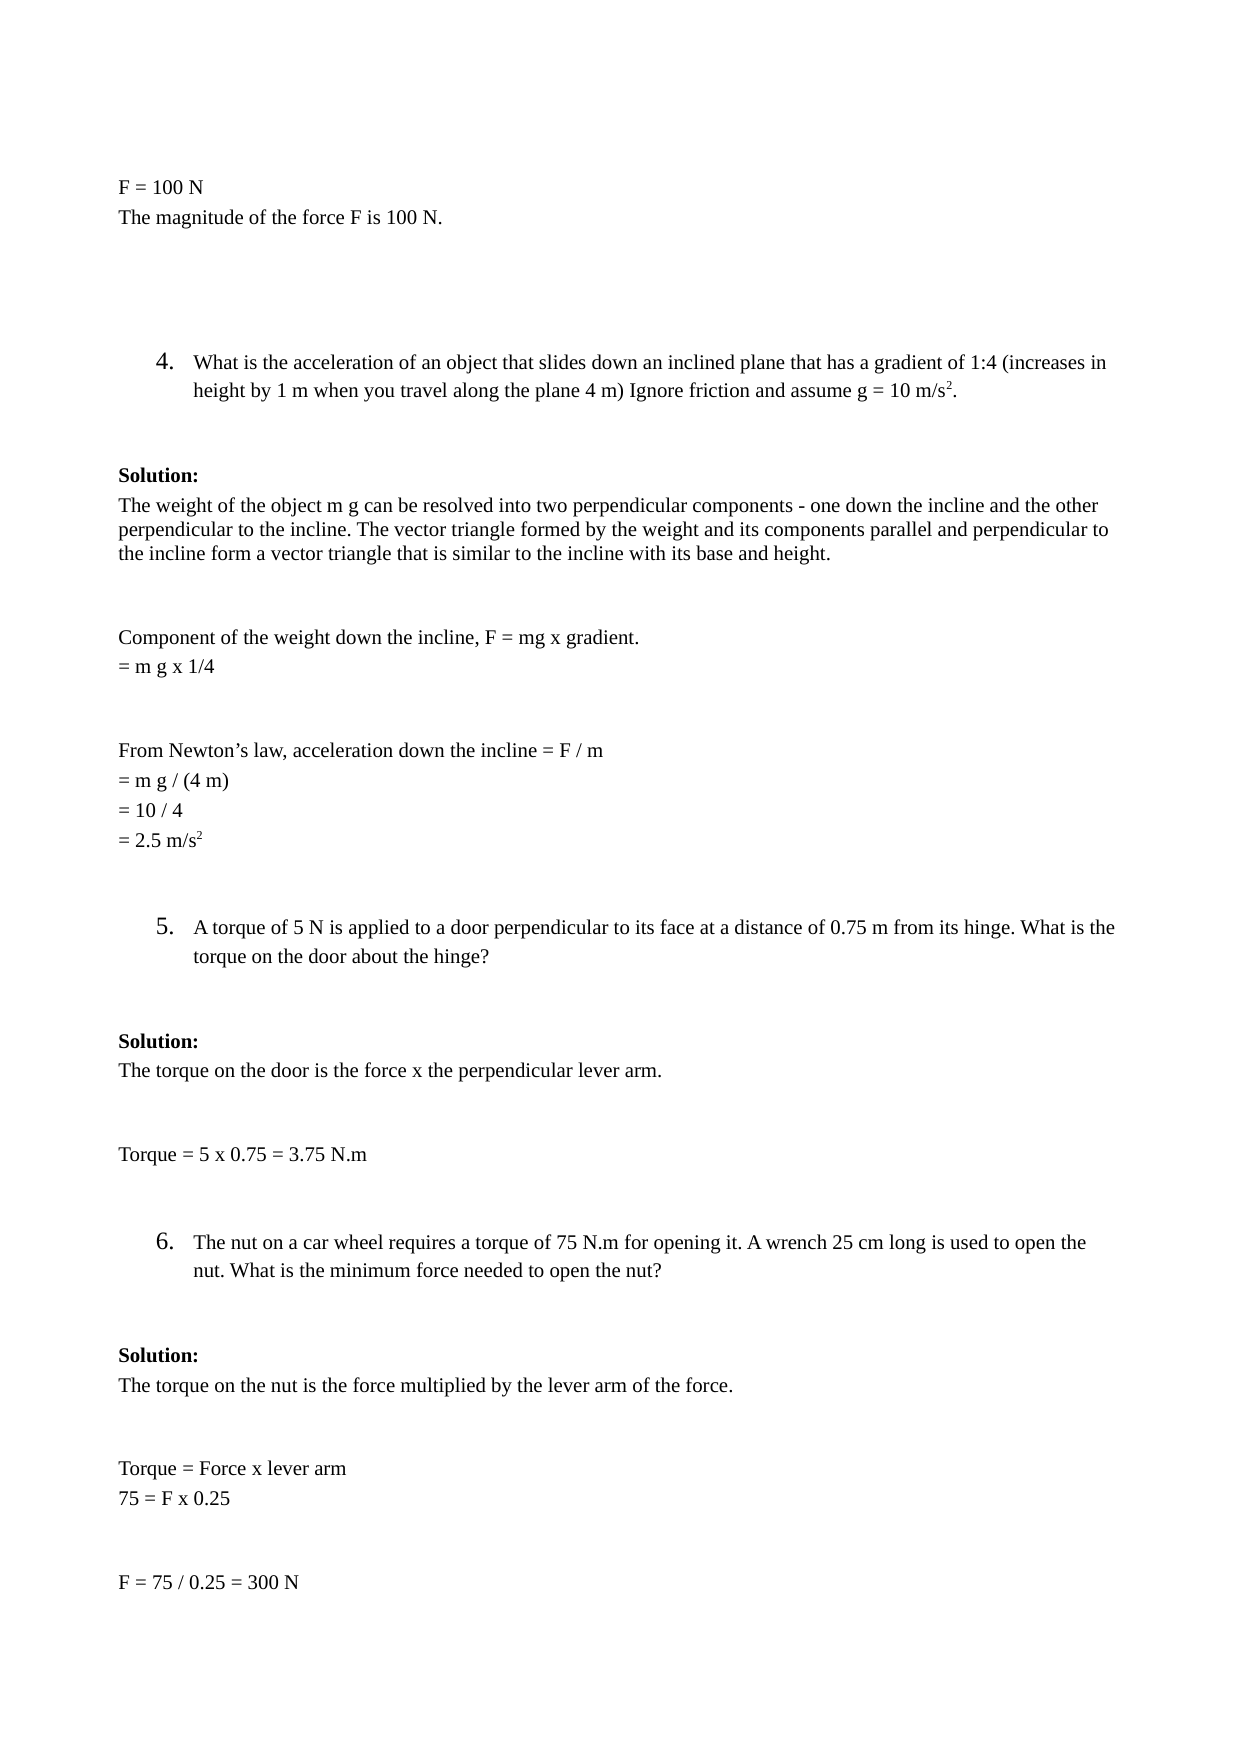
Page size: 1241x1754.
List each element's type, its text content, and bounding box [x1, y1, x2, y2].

text = m g x 1/4 [118, 654, 1122, 678]
text Torque = Force x lever arm [118, 1456, 1122, 1480]
list The nut on a car wheel requires a torque of 75 N.m for opening it. A wrench 25 cm long is used to open the nut. What is the minimum force needed to open the nut? [156, 1226, 1122, 1283]
text Solution: [118, 463, 1122, 487]
text Solution: [118, 1343, 1122, 1367]
text = 2.5 m/s2 [118, 828, 1122, 852]
text The torque on the nut is the force multiplied by the lever arm of the force. [118, 1373, 1122, 1397]
text The torque on the door is the force x the perpendicular lever arm. [118, 1058, 1122, 1082]
list What is the acceleration of an object that slides down an inclined plane that has a gradient of 1:4 (increases in height by 1 m when you travel along the plane 4 m) Ignore friction and assume g = 10 m/s2. [156, 346, 1122, 403]
text Solution: [118, 1028, 1122, 1053]
text = 10 / 4 [118, 798, 1122, 822]
text From Newton’s law, acceleration down the incline = F / m [118, 738, 1122, 762]
text Torque = 5 x 0.75 = 3.75 N.m [118, 1142, 1122, 1166]
text F = 100 N [118, 175, 1122, 199]
text = m g / (4 m) [118, 768, 1122, 792]
text Component of the weight down the incline, F = mg x gradient. [118, 624, 1122, 649]
text The weight of the object m g can be resolved into two perpendicular components - one down the incline and the other perpendicular to the incline. The vector triangle formed by the weight and its components parallel and perpendicular to the incline form a vector triangle that is similar to the incline with its base and height. [118, 493, 1122, 565]
list A torque of 5 N is applied to a door perpendicular to its face at a distance of 0.75 m from its hinge. What is the torque on the door about the hinge? [156, 911, 1122, 969]
text 75 = F x 0.25 [118, 1486, 1122, 1510]
text The magnitude of the force F is 100 N. [118, 205, 1122, 229]
text F = 75 / 0.25 = 300 N [118, 1570, 1122, 1594]
